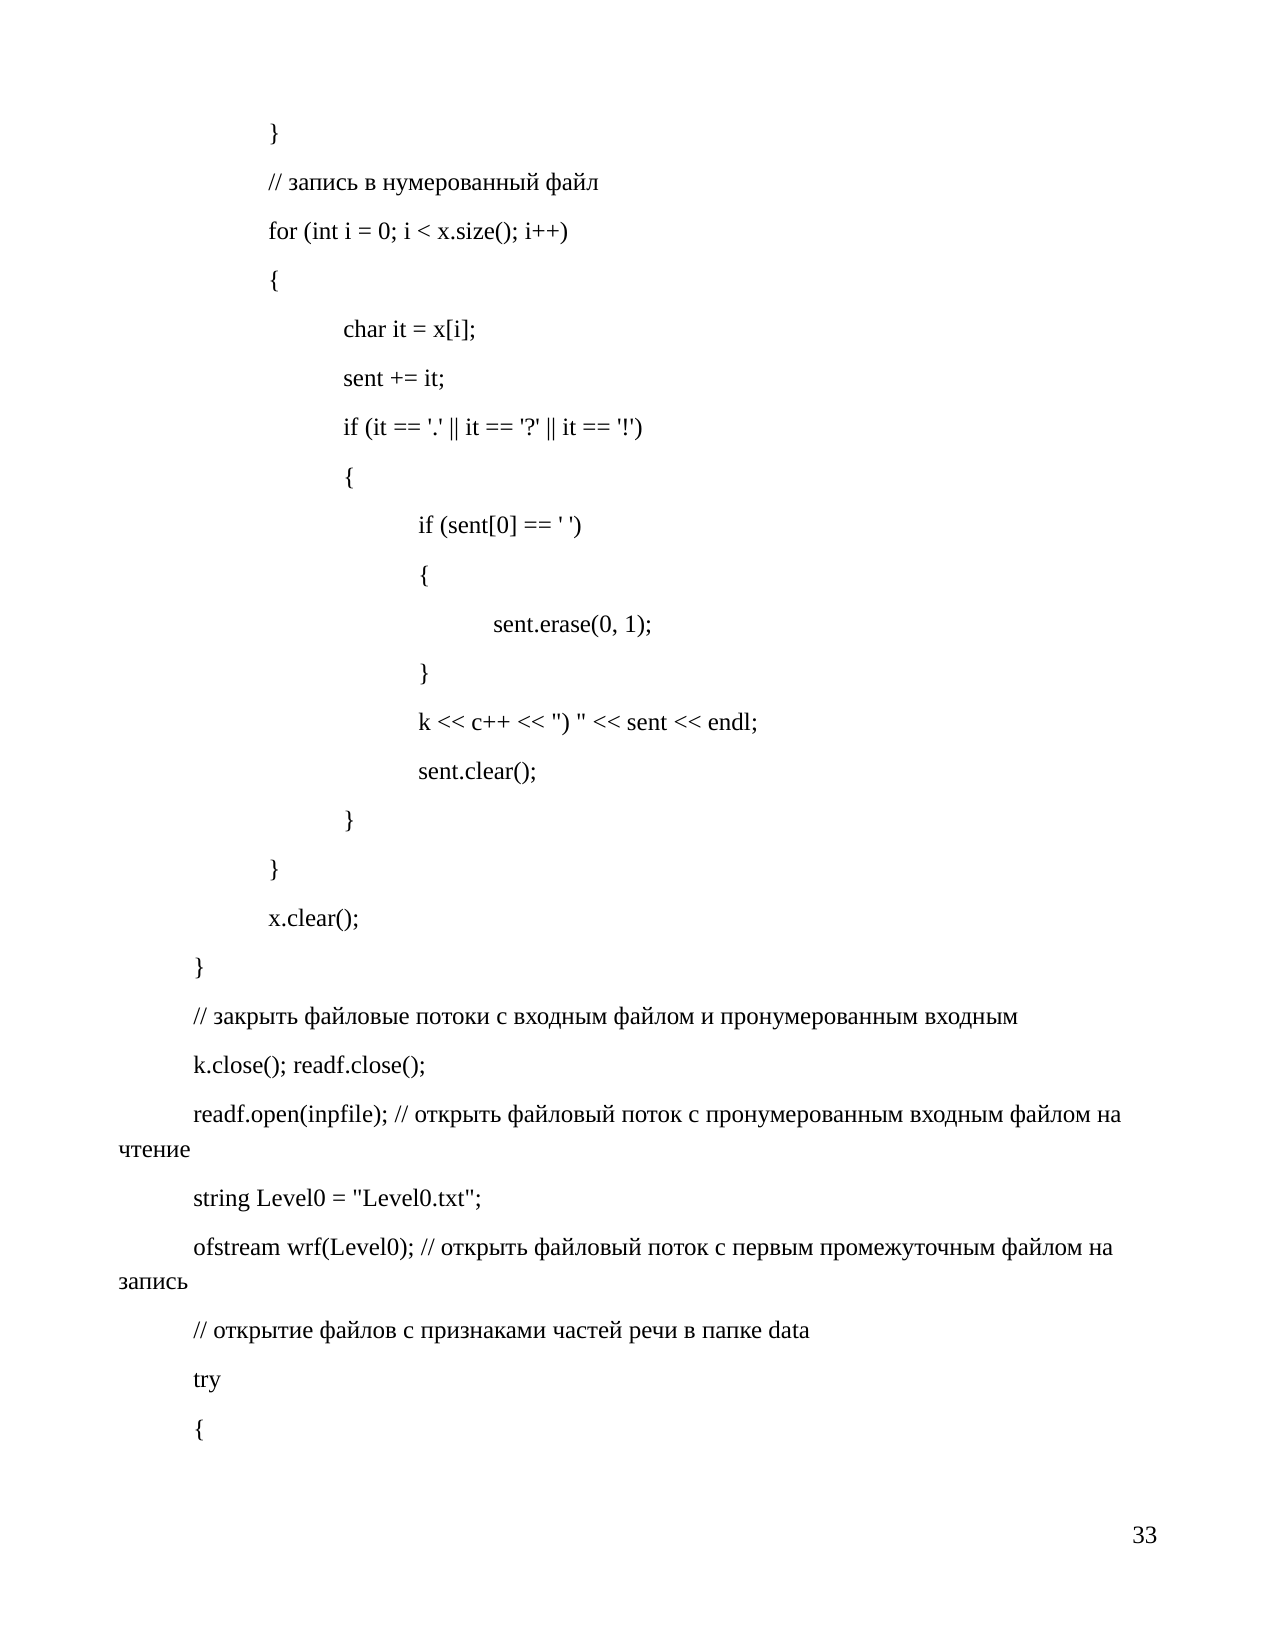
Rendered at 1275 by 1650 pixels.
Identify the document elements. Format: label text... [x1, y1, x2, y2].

text string Level0 = "Level0.txt"; [118, 1183, 1157, 1212]
text char it = x[i]; [118, 314, 1157, 343]
text k << c++ << ") " << sent << endl; [118, 707, 1157, 736]
text k.close(); readf.close(); [118, 1050, 1157, 1079]
text { [118, 560, 1157, 588]
text sent.clear(); [118, 756, 1157, 785]
text try [118, 1364, 1157, 1393]
text sent += it; [118, 363, 1157, 392]
text if (sent[0] == ' ') [118, 511, 1157, 539]
text } [118, 854, 1157, 883]
text sent.erase(0, 1); [118, 609, 1157, 637]
text { [118, 265, 1157, 294]
text x.clear(); [118, 903, 1157, 932]
text readf.open(inpfile); // открыть файловый поток с пронумерованным входным файлом на чтение [118, 1099, 1157, 1163]
text { [118, 462, 1157, 490]
text } [118, 805, 1157, 834]
text if (it == '.' || it == '?' || it == '!') [118, 412, 1157, 441]
text { [118, 1414, 1157, 1442]
text // открытие файлов с признаками частей речи в папке data [118, 1316, 1157, 1344]
text } [118, 658, 1157, 687]
text } [118, 118, 1157, 147]
text for (int i = 0; i < x.size(); i++) [118, 216, 1157, 245]
text // запись в нумерованный файл [118, 167, 1157, 196]
text ofstream wrf(Level0); // открыть файловый поток с первым промежуточным файлом на запись [118, 1232, 1157, 1295]
text // закрыть файловые потоки с входным файлом и пронумерованным входным [118, 1001, 1157, 1030]
text } [118, 952, 1157, 981]
